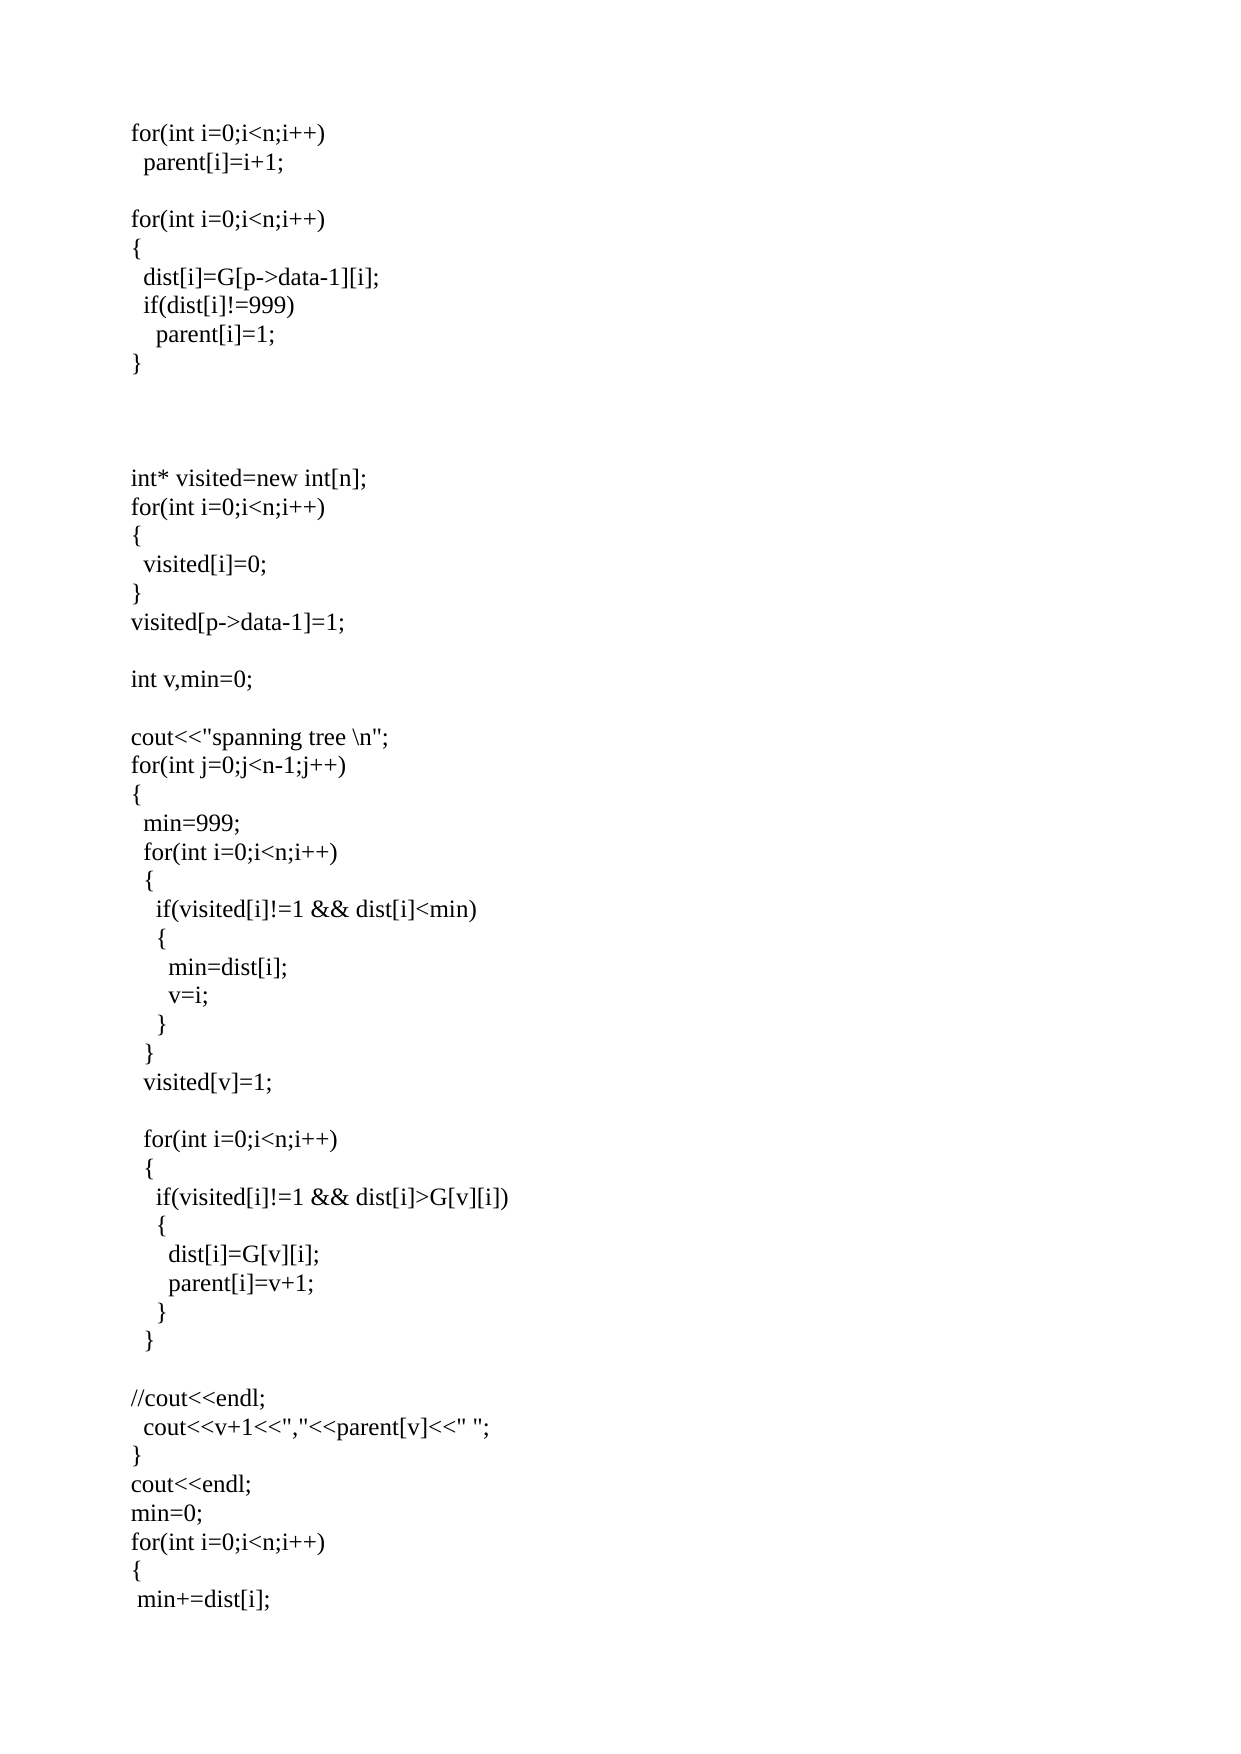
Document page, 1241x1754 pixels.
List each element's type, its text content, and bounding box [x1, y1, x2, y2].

text for(int i=0;i<n;i++) [118, 492, 1122, 521]
text int* visited=new int[n]; [118, 463, 1122, 492]
text for(int i=0;i<n;i++) [118, 837, 1122, 866]
text parent[i]=v+1; [118, 1268, 1122, 1297]
text } [118, 1038, 1122, 1067]
text dist[i]=G[v][i]; [118, 1239, 1122, 1268]
text } [118, 578, 1122, 607]
text parent[i]=i+1; [118, 147, 1122, 176]
text { [118, 1556, 1122, 1584]
text } [118, 1441, 1122, 1469]
text v=i; [118, 981, 1122, 1009]
text min+=dist[i]; [118, 1584, 1122, 1613]
text { [118, 779, 1122, 808]
text min=999; [118, 808, 1122, 837]
text } [118, 1009, 1122, 1038]
text } [118, 1297, 1122, 1326]
text cout<<"spanning tree \n"; [118, 722, 1122, 751]
text min=dist[i]; [118, 952, 1122, 981]
text for(int j=0;j<n-1;j++) [118, 751, 1122, 779]
text { [118, 866, 1122, 894]
text for(int i=0;i<n;i++) [118, 1124, 1122, 1153]
text visited[v]=1; [118, 1067, 1122, 1096]
text parent[i]=1; [118, 319, 1122, 348]
text cout<<v+1<<","<<parent[v]<<" "; [118, 1412, 1122, 1441]
text } [118, 348, 1122, 377]
text } [118, 1326, 1122, 1354]
text for(int i=0;i<n;i++) [118, 1527, 1122, 1556]
text //cout<<endl; [118, 1383, 1122, 1412]
text { [118, 1211, 1122, 1239]
text for(int i=0;i<n;i++) [118, 118, 1122, 147]
text if(visited[i]!=1 && dist[i]>G[v][i]) [118, 1182, 1122, 1211]
text { [118, 521, 1122, 549]
text for(int i=0;i<n;i++) [118, 204, 1122, 233]
text if(dist[i]!=999) [118, 291, 1122, 319]
text { [118, 1153, 1122, 1182]
text { [118, 923, 1122, 952]
text visited[p->data-1]=1; [118, 607, 1122, 636]
text if(visited[i]!=1 && dist[i]<min) [118, 894, 1122, 923]
text dist[i]=G[p->data-1][i]; [118, 262, 1122, 291]
text cout<<endl; [118, 1469, 1122, 1498]
text { [118, 233, 1122, 262]
text min=0; [118, 1498, 1122, 1527]
text visited[i]=0; [118, 549, 1122, 578]
text int v,min=0; [118, 664, 1122, 693]
